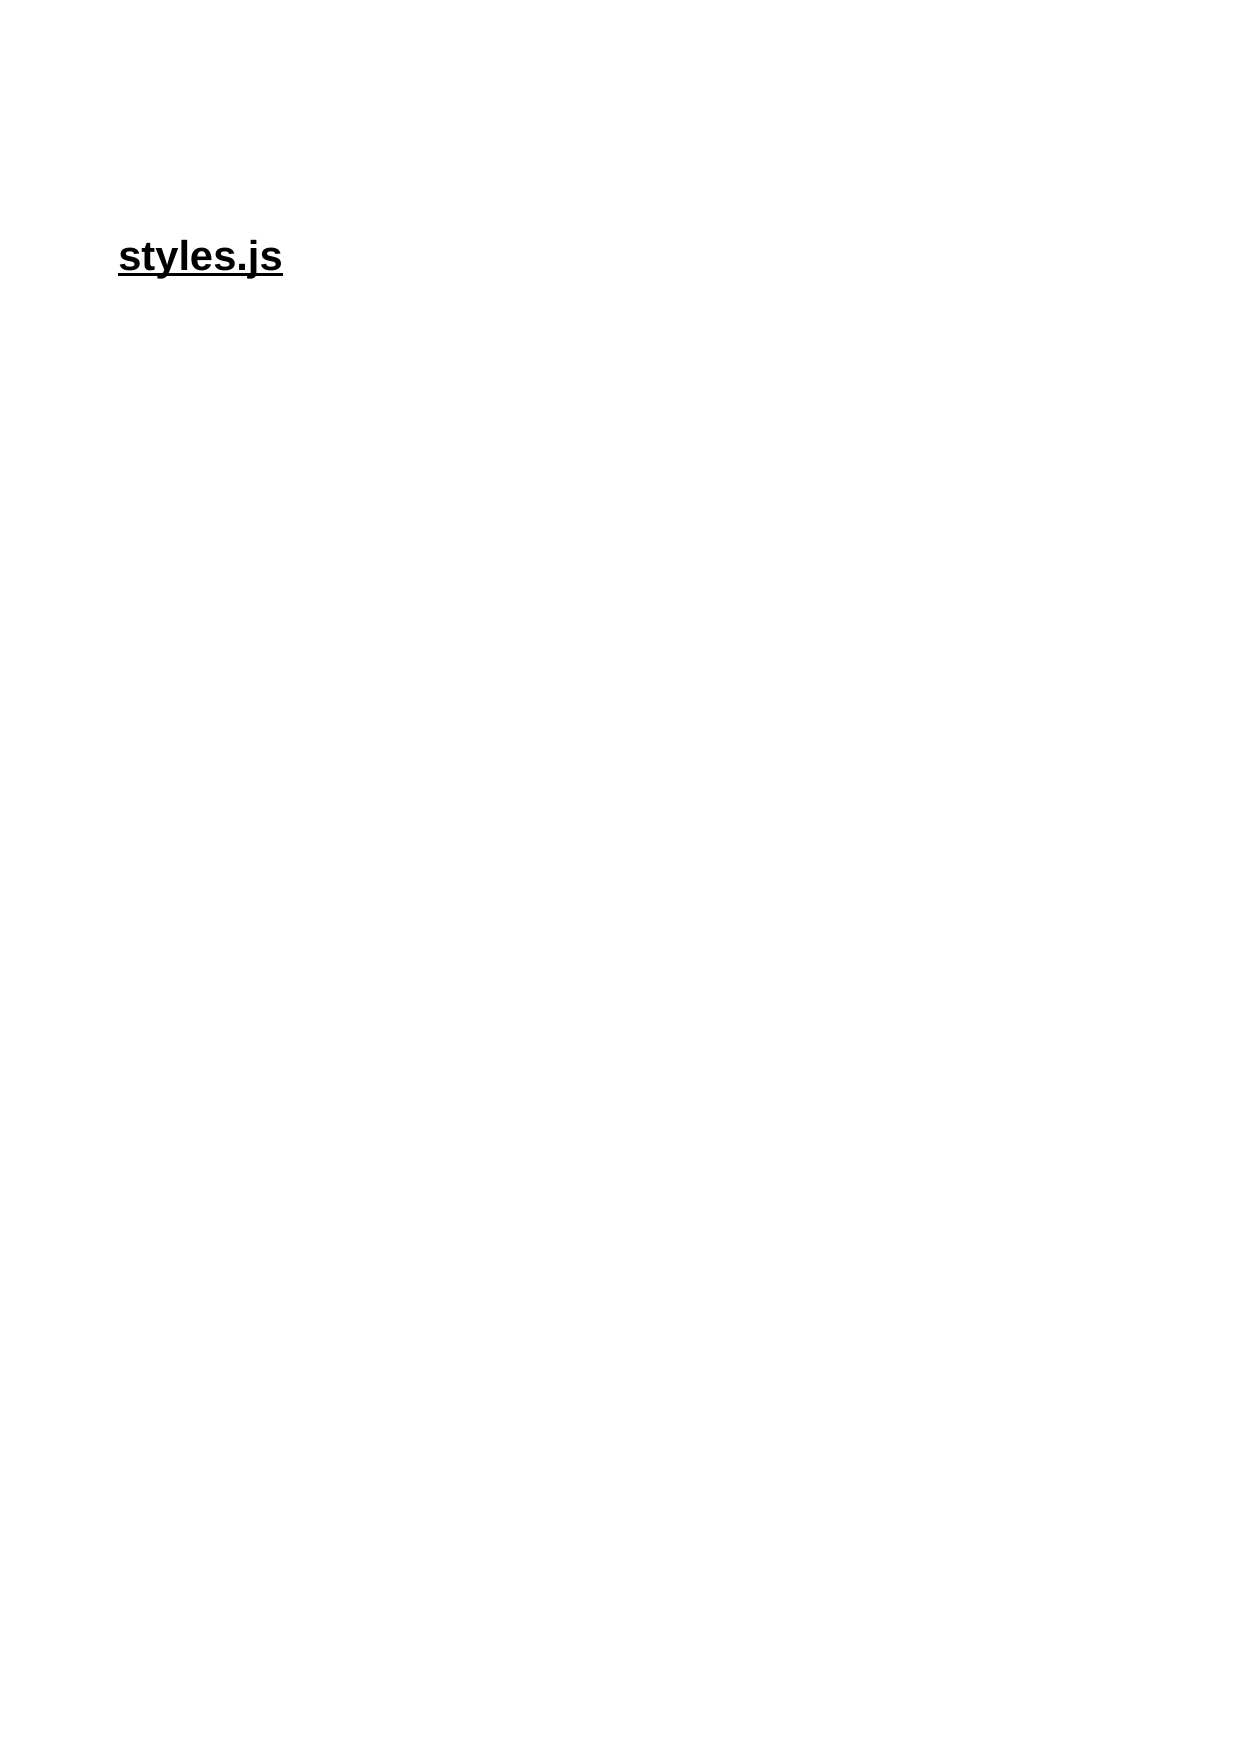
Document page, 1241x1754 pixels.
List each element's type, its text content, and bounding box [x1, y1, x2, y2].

subtitle styles.js [118, 232, 1122, 279]
